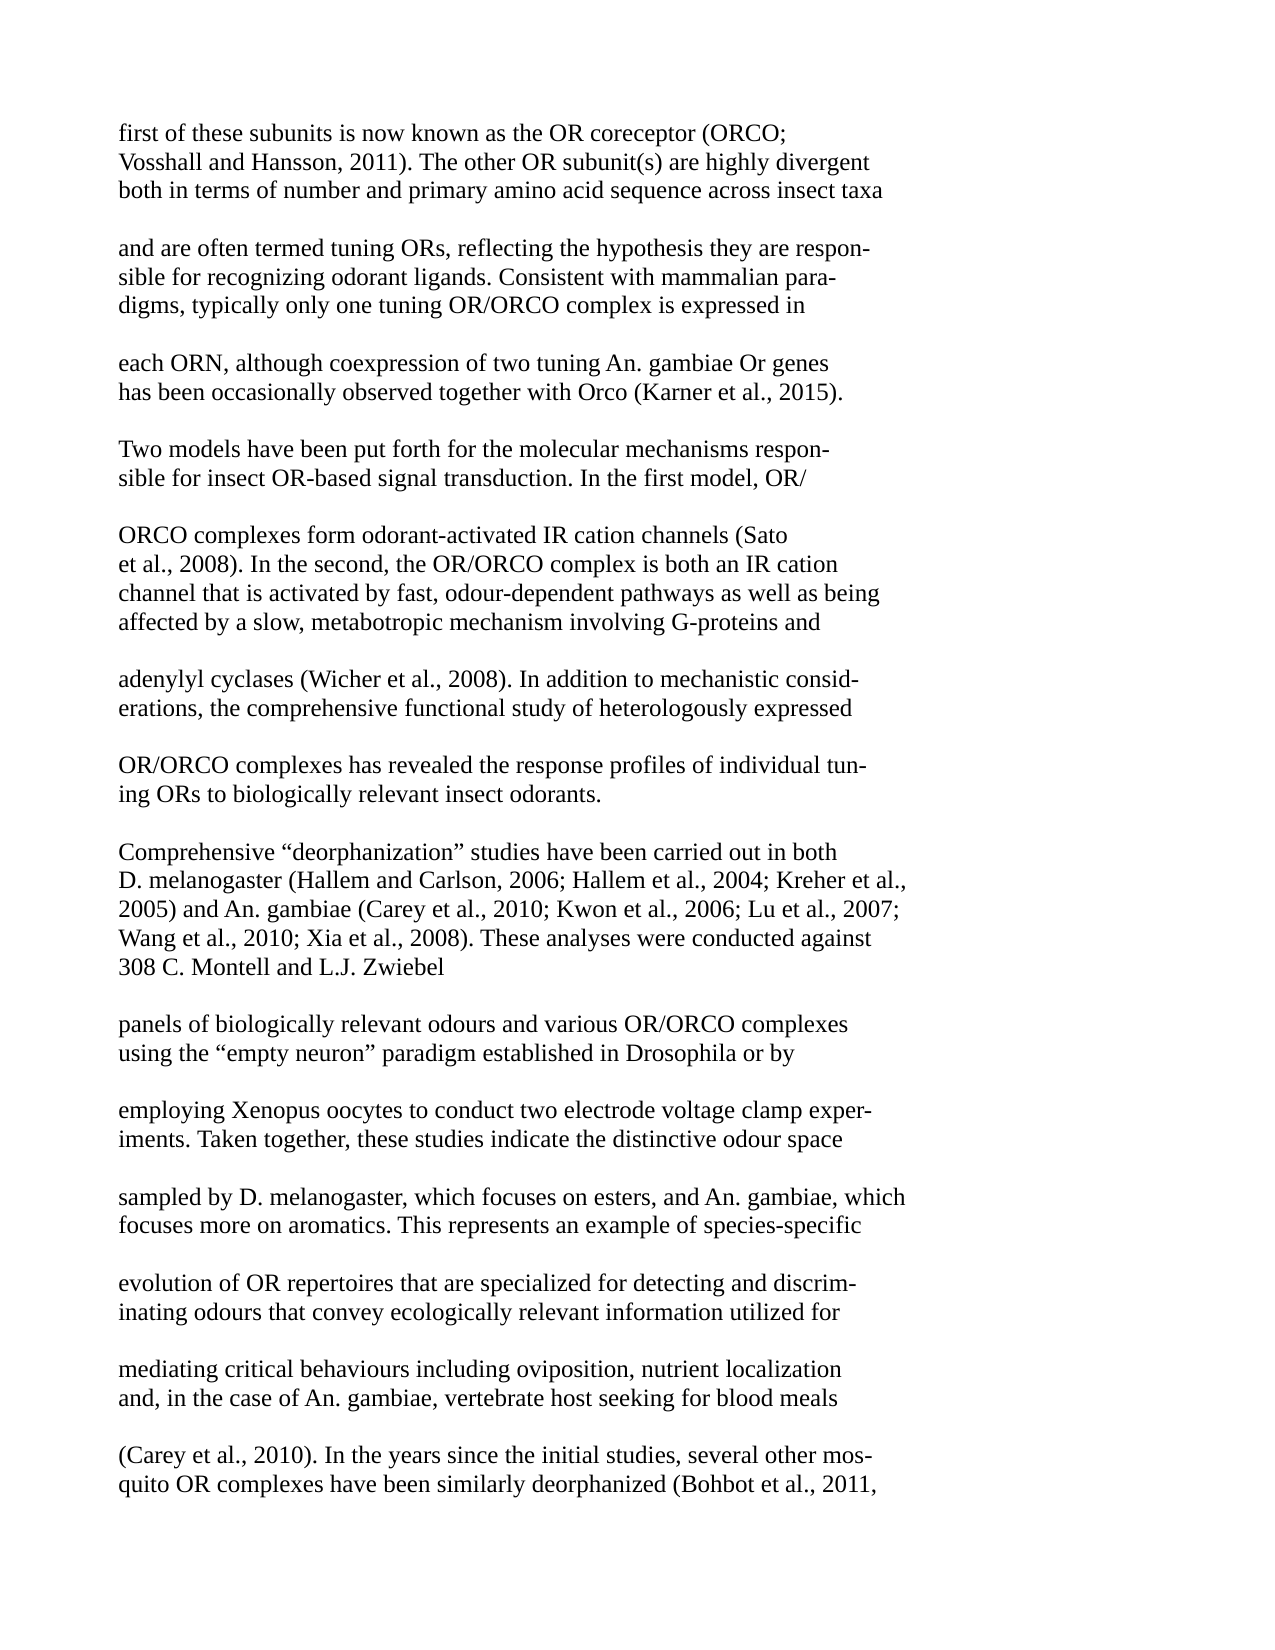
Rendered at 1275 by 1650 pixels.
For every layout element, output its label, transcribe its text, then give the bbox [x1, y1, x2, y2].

text first of these subunits is now known as the OR coreceptor (ORCO; [118, 118, 1157, 147]
text channel that is activated by fast, odour-dependent pathways as well as being [118, 578, 1157, 607]
text (Carey et al., 2010). In the years since the initial studies, several other mos- [118, 1441, 1157, 1469]
text quito OR complexes have been similarly deorphanized (Bohbot et al., 2011, [118, 1469, 1157, 1498]
text sible for recognizing odorant ligands. Consistent with mammalian para- [118, 262, 1157, 291]
text evolution of OR repertoires that are specialized for detecting and discrim- [118, 1268, 1157, 1297]
text erations, the comprehensive functional study of heterologously expressed [118, 693, 1157, 722]
text using the “empty neuron” paradigm established in Drosophila or by [118, 1038, 1157, 1067]
text adenylyl cyclases (Wicher et al., 2008). In addition to mechanistic consid- [118, 664, 1157, 693]
text Two models have been put forth for the molecular mechanisms respon- [118, 434, 1157, 463]
text ing ORs to biologically relevant insect odorants. [118, 779, 1157, 808]
text Vosshall and Hansson, 2011). The other OR subunit(s) are highly divergent [118, 147, 1157, 176]
text inating odours that convey ecologically relevant information utilized for [118, 1297, 1157, 1326]
text both in terms of number and primary amino acid sequence across insect taxa [118, 176, 1157, 204]
text Comprehensive “deorphanization” studies have been carried out in both [118, 837, 1157, 866]
text 2005) and An. gambiae (Carey et al., 2010; Kwon et al., 2006; Lu et al., 2007; [118, 894, 1157, 923]
text ORCO complexes form odorant-activated IR cation channels (Sato [118, 521, 1157, 549]
text has been occasionally observed together with Orco (Karner et al., 2015). [118, 377, 1157, 406]
text affected by a slow, metabotropic mechanism involving G-proteins and [118, 607, 1157, 636]
text panels of biologically relevant odours and various OR/ORCO complexes [118, 1009, 1157, 1038]
text focuses more on aromatics. This represents an example of species-specific [118, 1211, 1157, 1239]
text sampled by D. melanogaster, which focuses on esters, and An. gambiae, which [118, 1182, 1157, 1211]
text and, in the case of An. gambiae, vertebrate host seeking for blood meals [118, 1383, 1157, 1412]
text iments. Taken together, these studies indicate the distinctive odour space [118, 1124, 1157, 1153]
text digms, typically only one tuning OR/ORCO complex is expressed in [118, 291, 1157, 319]
text Wang et al., 2010; Xia et al., 2008). These analyses were conducted against [118, 923, 1157, 952]
text mediating critical behaviours including oviposition, nutrient localization [118, 1354, 1157, 1383]
text each ORN, although coexpression of two tuning An. gambiae Or genes [118, 348, 1157, 377]
text and are often termed tuning ORs, reflecting the hypothesis they are respon- [118, 233, 1157, 262]
text OR/ORCO complexes has revealed the response profiles of individual tun- [118, 751, 1157, 779]
text sible for insect OR-based signal transduction. In the first model, OR/ [118, 463, 1157, 492]
text et al., 2008). In the second, the OR/ORCO complex is both an IR cation [118, 549, 1157, 578]
text employing Xenopus oocytes to conduct two electrode voltage clamp exper- [118, 1096, 1157, 1124]
text D. melanogaster (Hallem and Carlson, 2006; Hallem et al., 2004; Kreher et al., [118, 866, 1157, 894]
text 308 C. Montell and L.J. Zwiebel [118, 952, 1157, 981]
